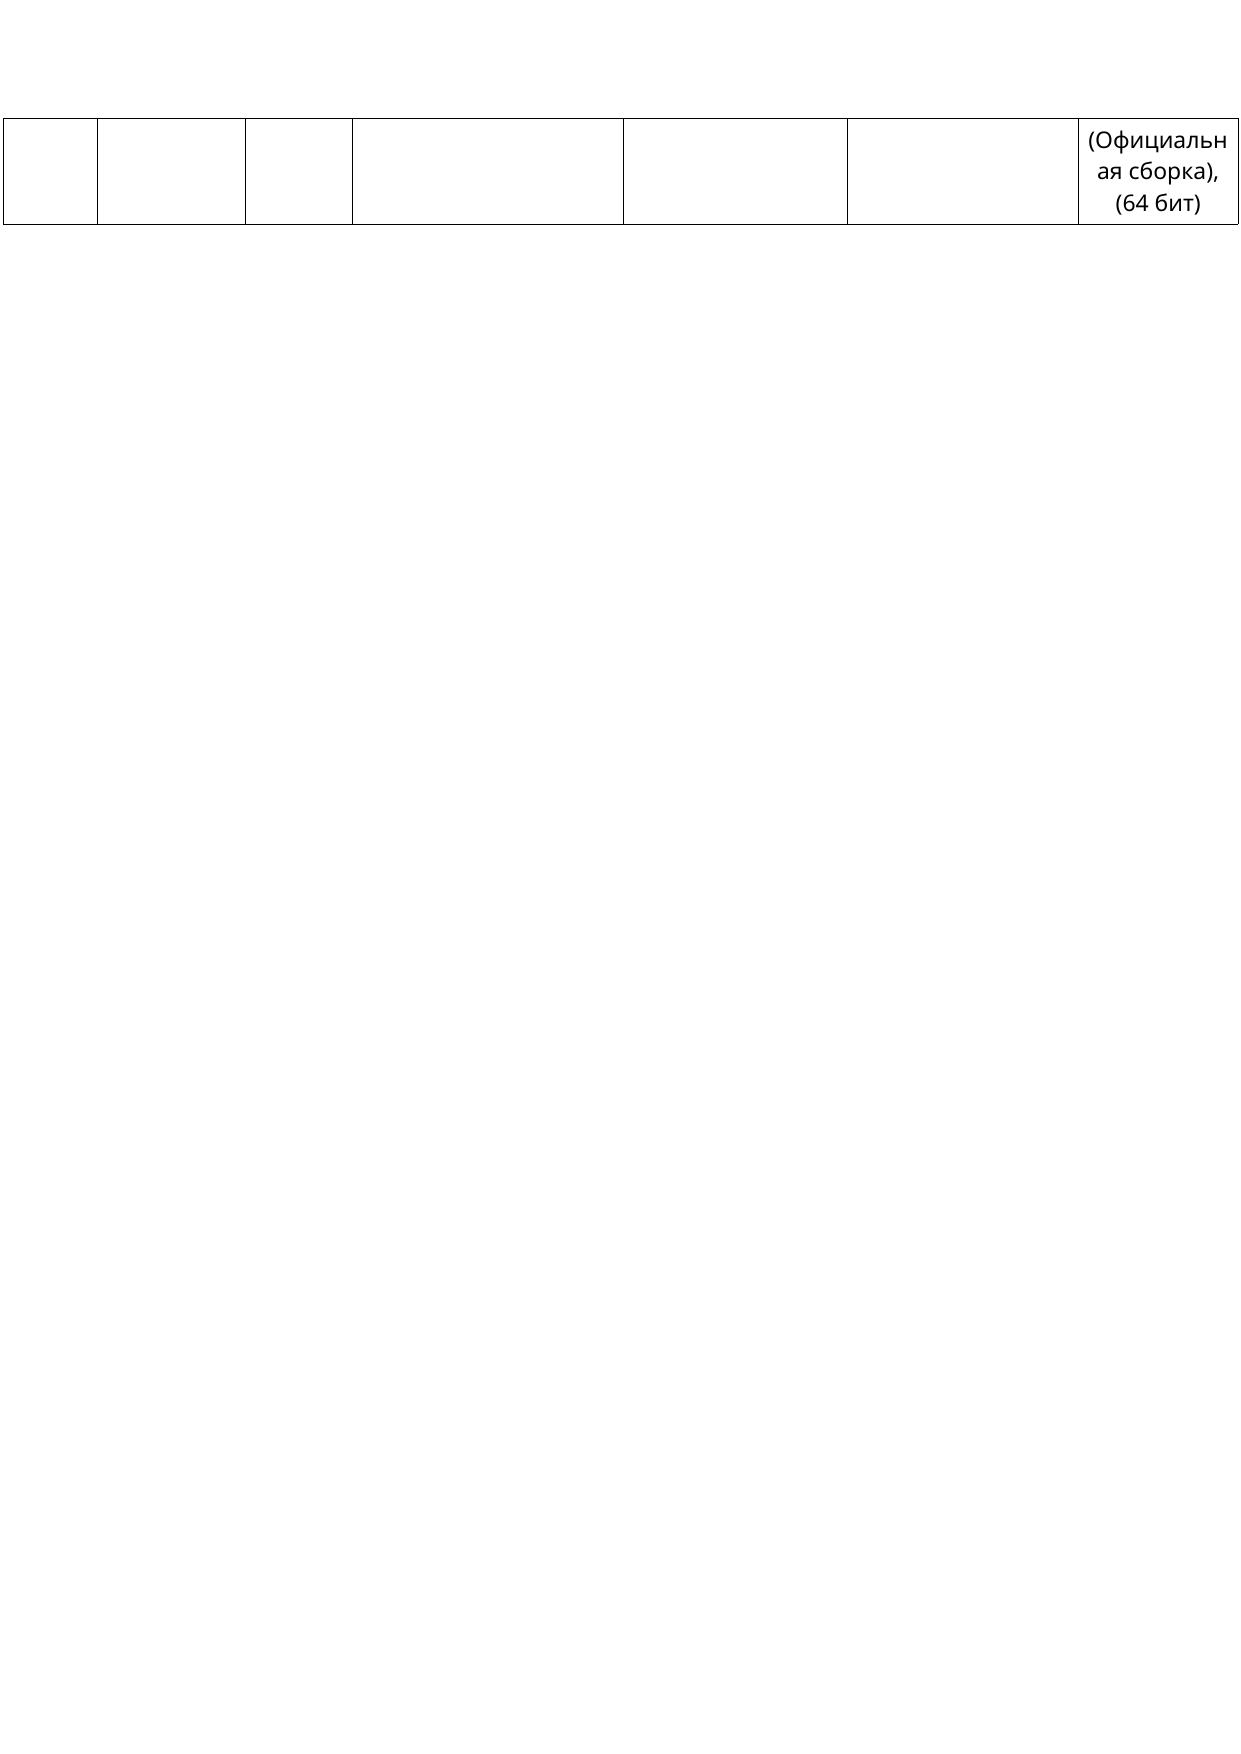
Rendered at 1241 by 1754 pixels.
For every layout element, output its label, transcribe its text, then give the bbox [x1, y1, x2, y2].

table_cell [353, 119, 623, 223]
table_cell [848, 119, 1078, 223]
table_cell [624, 119, 847, 223]
table_cell [4, 119, 97, 223]
table_cell (Официальная сборка), (64 бит) [1079, 119, 1238, 223]
table_cell [98, 119, 245, 223]
table_cell [246, 119, 352, 223]
